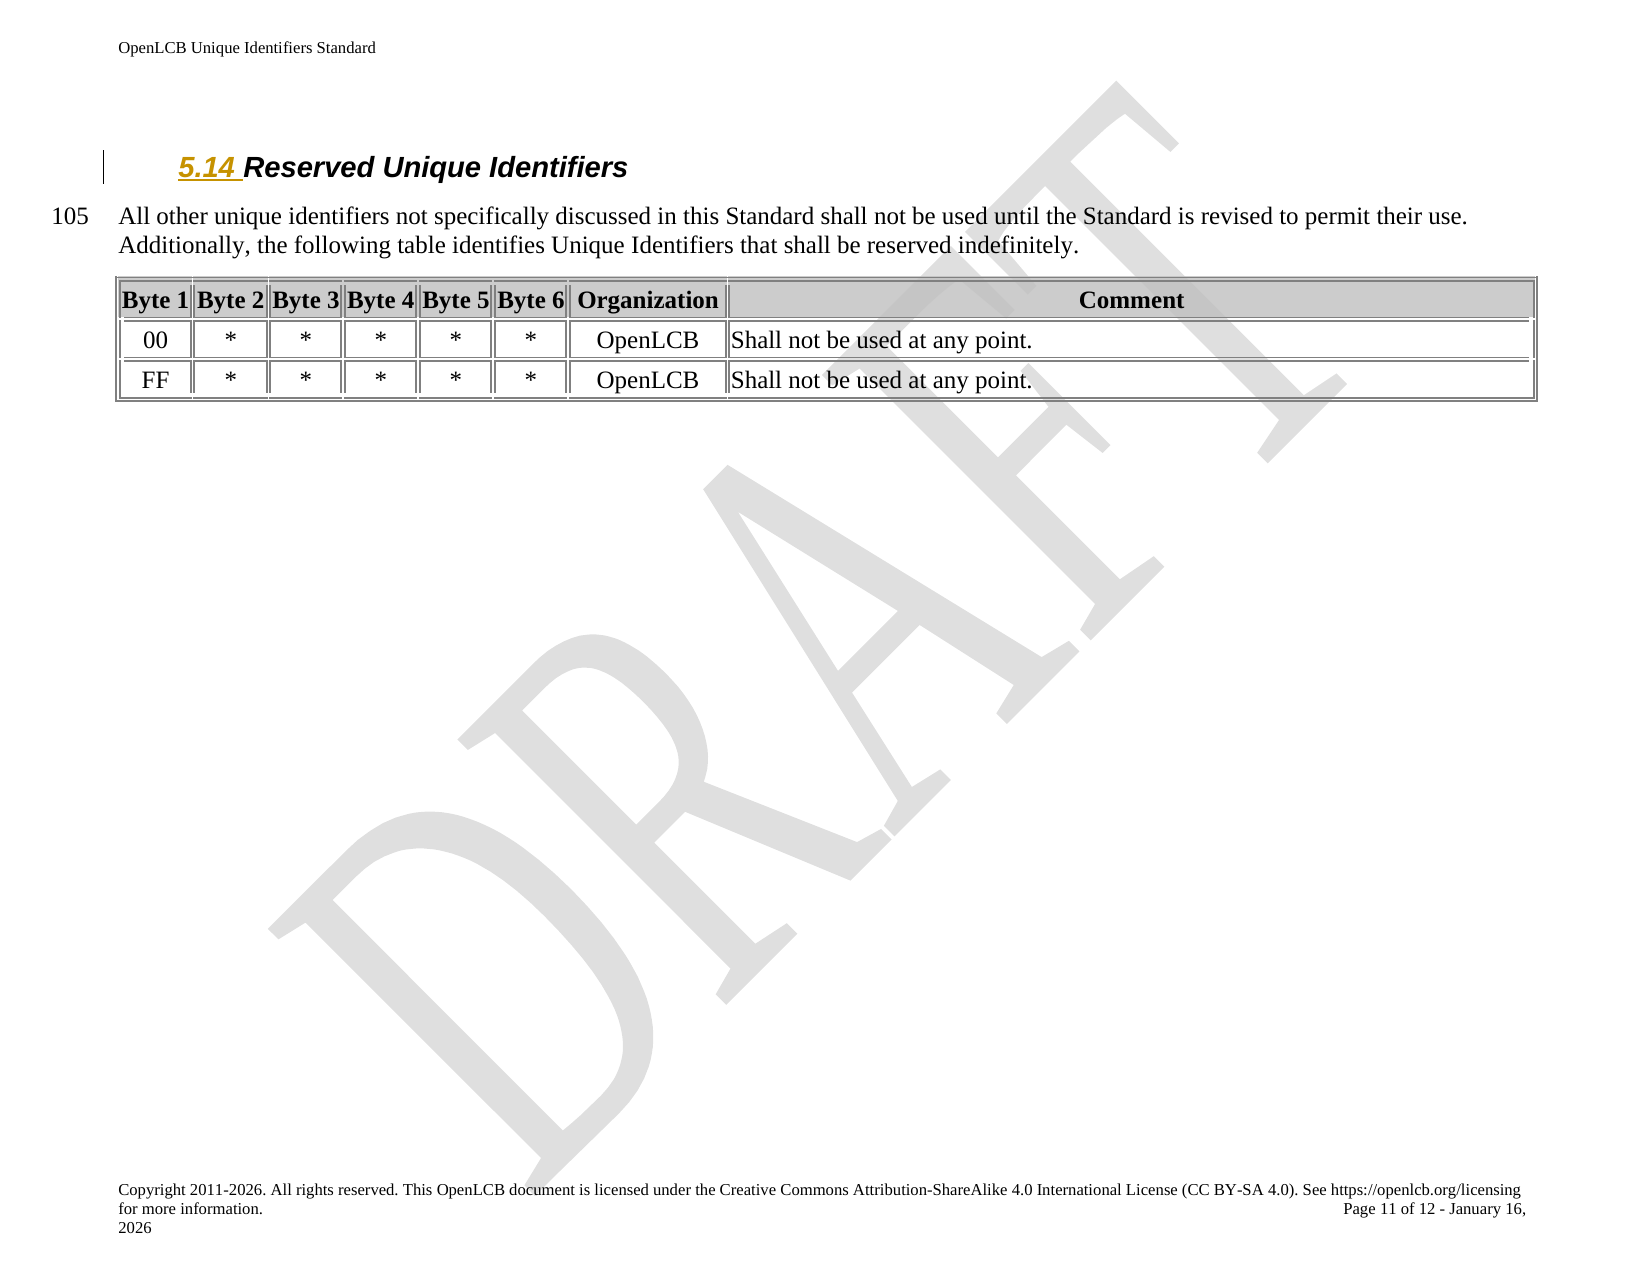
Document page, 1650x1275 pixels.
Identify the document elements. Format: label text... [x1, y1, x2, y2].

table_cell * [493, 357, 568, 397]
table_header Comment [988, 282, 1175, 317]
table_header Comment [728, 282, 913, 317]
table_cell OpenLCB [568, 357, 727, 397]
table_cell Shall not be used at any point. [904, 362, 1255, 397]
subtitle 5.14 Reserved Unique Identifiers [118, 150, 1045, 183]
table_header Comment [1192, 282, 1533, 317]
table_cell * [346, 322, 415, 357]
text All other unique identifiers not specifically discussed in this Standard shall not be used until the Standard is revised to permit their use. Additionally, the following table identifies Unique Identifiers that shall be reserved indefinitely. [118, 201, 994, 259]
table_cell Shall not be used at any point. [730, 322, 873, 357]
table_cell * [269, 357, 343, 397]
subtitle [1071, 150, 1532, 183]
table_cell Shall not be used at any point. [1268, 357, 1535, 397]
table_cell OpenLCB [571, 322, 725, 357]
table_cell * [343, 357, 418, 397]
table_cell * [193, 362, 268, 397]
table_cell * [421, 322, 490, 357]
table_header Byte 4 [343, 278, 418, 317]
table_cell * [496, 322, 565, 357]
table_cell * [195, 322, 266, 357]
table_header Byte 5 [418, 278, 493, 317]
text All other unique identifiers not specifically discussed in this Standard shall not be used until the Standard is revised to permit their use. Additionally, the following table identifies Unique Identifiers that shall be reserved indefinitely. [999, 201, 1117, 259]
table_header Byte 1 [121, 282, 192, 317]
table_cell Shall not be used at any point. [888, 322, 1215, 357]
table_header Byte 3 [269, 278, 343, 317]
table_header Comment [917, 282, 1003, 317]
table_cell 00 [118, 317, 192, 357]
table_header Byte 6 [493, 278, 568, 317]
table_cell * [418, 357, 493, 397]
table_cell Shall not be used at any point. [728, 362, 887, 397]
table_header Organization [568, 278, 727, 317]
table_header Byte 2 [193, 282, 268, 317]
table_cell FF [118, 357, 192, 397]
text All other unique identifiers not specifically discussed in this Standard shall not be used until the Standard is revised to permit their use. Additionally, the following table identifies Unique Identifiers that shall be reserved indefinitely. [1111, 201, 1532, 259]
table_cell * [271, 322, 340, 357]
table_cell Shall not be used at any point. [1228, 317, 1535, 357]
